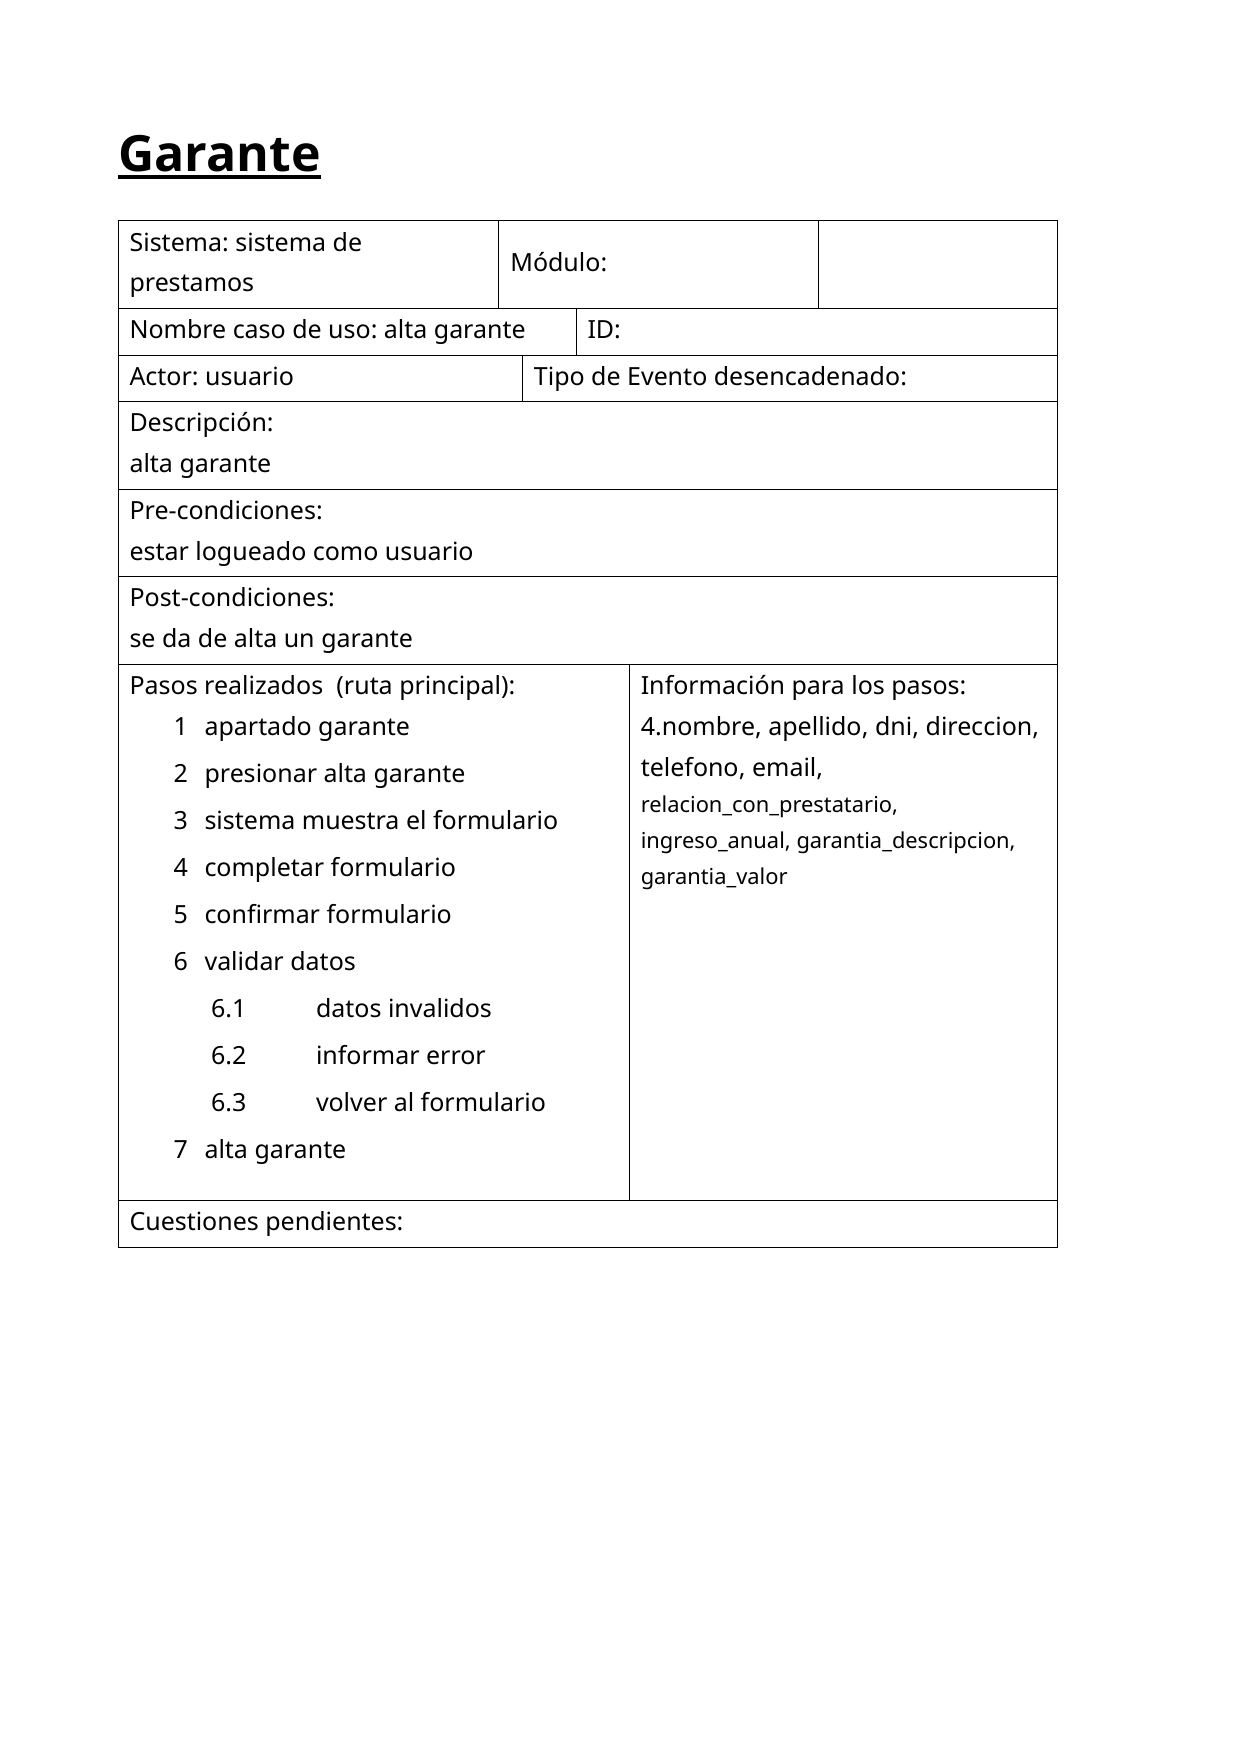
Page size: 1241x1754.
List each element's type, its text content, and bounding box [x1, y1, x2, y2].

table_cell ID: [577, 309, 1057, 354]
table_cell Post-condiciones: se da de alta un garante [119, 577, 1057, 664]
table_header [819, 221, 1057, 308]
table_cell Descripción: alta garante [119, 402, 1057, 489]
table_header Sistema: sistema de prestamos [119, 221, 498, 308]
table_cell Nombre caso de uso: alta garante [119, 309, 576, 354]
table_cell Cuestiones pendientes: [119, 1201, 1057, 1247]
table_header Módulo: [499, 221, 818, 308]
table_cell Tipo de Evento desencadenado: [523, 356, 1057, 401]
table_cell Pre-condiciones: estar logueado como usuario [119, 490, 1057, 576]
table_cell Actor: usuario [119, 356, 522, 401]
table_cell Información para los pasos: 4.nombre, apellido, dni, direccion, telefono, email, relacion_con_prestatario, ingreso_anual, garantia_descripcion, garantia_valor [630, 665, 1057, 1200]
table_cell Pasos realizados (ruta principal): apartado garante presionar alta garante sistema muestra el formulario completar formulario confirmar formulario validar datos datos invalidos informar error volver al formulario alta garante [119, 665, 629, 1200]
text Garante [118, 118, 1122, 186]
